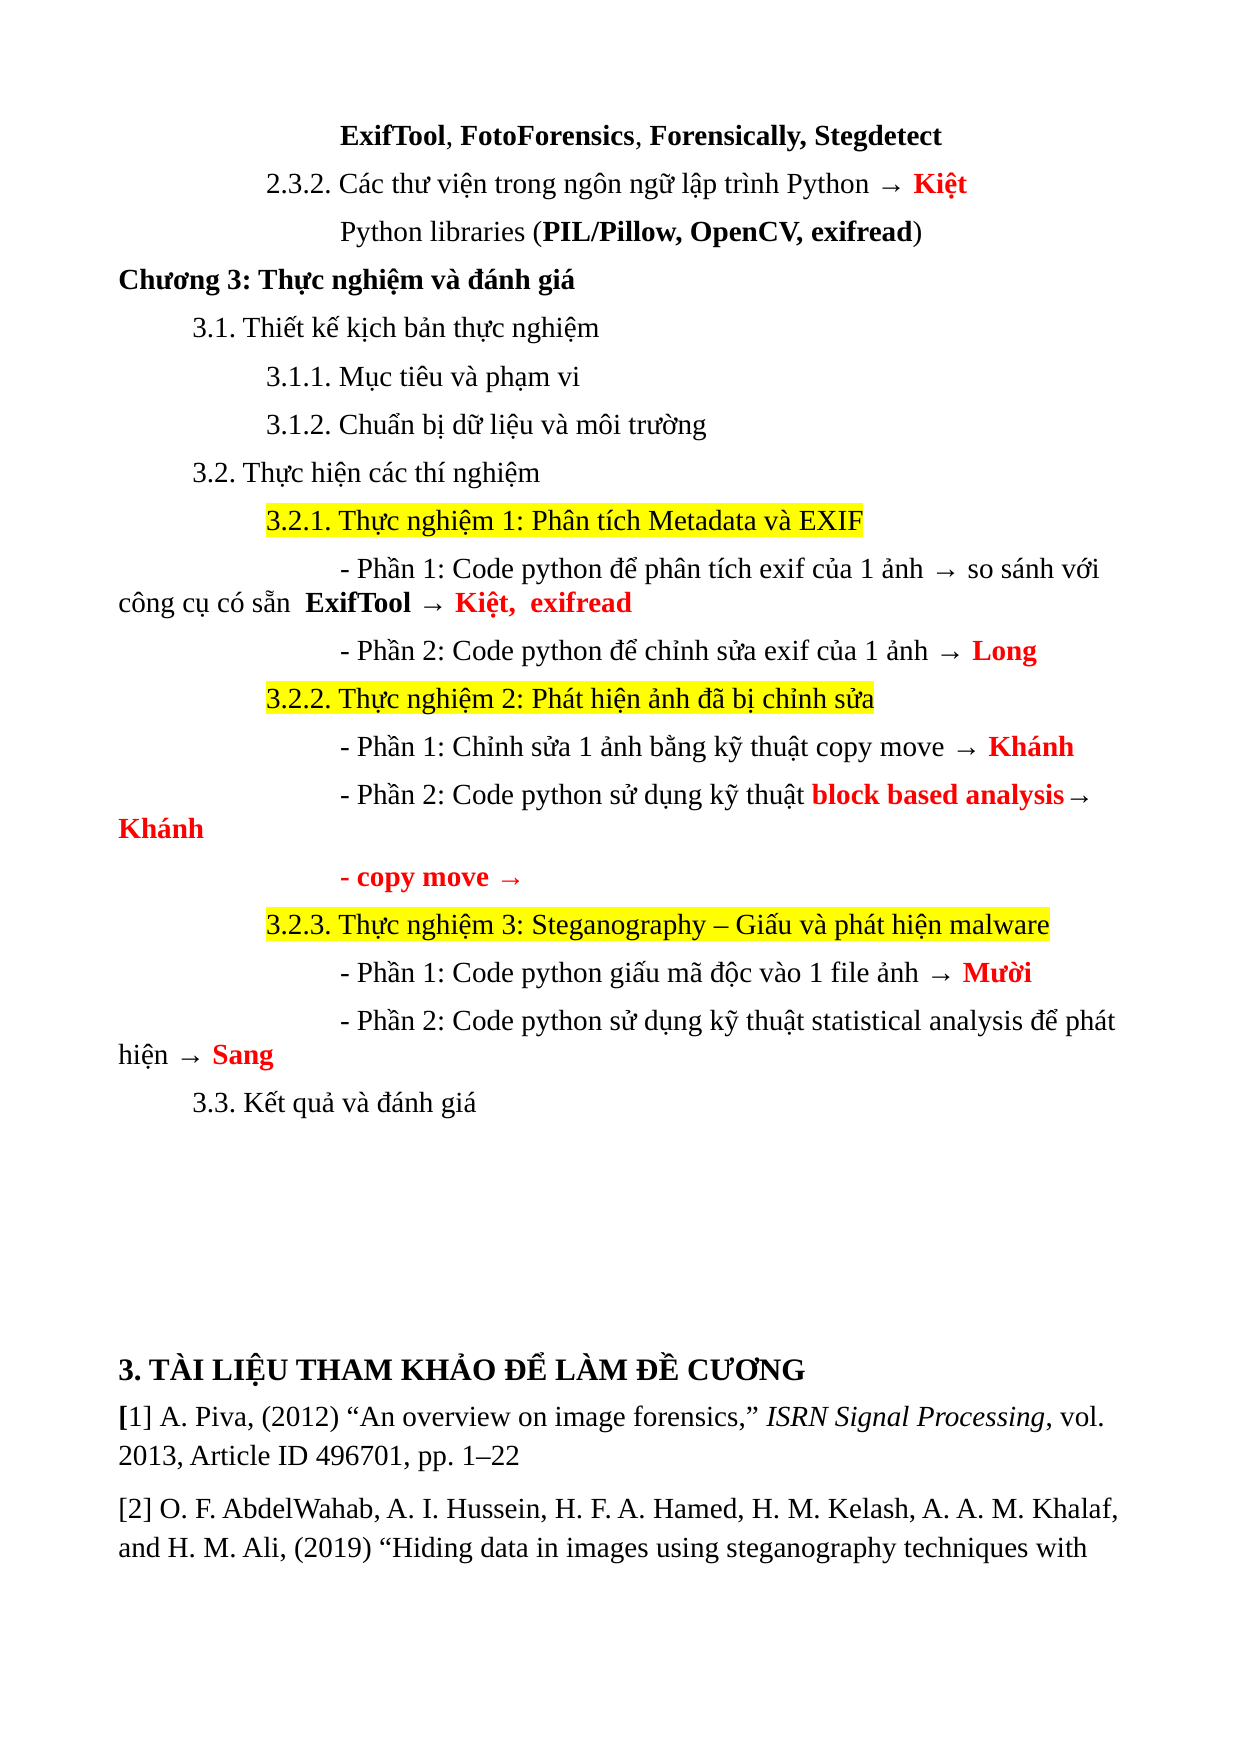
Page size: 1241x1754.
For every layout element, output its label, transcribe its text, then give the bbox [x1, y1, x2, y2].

text 3.1.1. Mục tiêu và phạm vi [118, 359, 1122, 392]
text 3.2. Thực hiện các thí nghiệm [118, 455, 1122, 488]
text 3.1.2. Chuẩn bị dữ liệu và môi trường [118, 407, 1122, 440]
text 3.2.3. Thực nghiệm 3: Steganography – Giấu và phát hiện malware [118, 907, 1122, 941]
text Python libraries (PIL/Pillow, OpenCV, exifread) [118, 214, 1122, 248]
text - Phần 1: Code python giấu mã độc vào 1 file ảnh → Mười [118, 955, 1122, 989]
subtitle 3. TÀI LIỆU THAM KHẢO ĐỂ LÀM ĐỀ CƯƠNG [118, 1351, 1122, 1387]
text - Phần 1: Chỉnh sửa 1 ảnh bằng kỹ thuật copy move → Khánh [118, 729, 1122, 763]
text - copy move → [118, 859, 1122, 892]
text - Phần 1: Code python để phân tích exif của 1 ảnh → so sánh với công cụ có sẵn ExifTool → Kiệt, exifread [118, 551, 1122, 618]
text - Phần 2: Code python sử dụng kỹ thuật block based analysis→ Khánh [118, 777, 1122, 844]
text 3.1. Thiết kế kịch bản thực nghiệm [118, 311, 1122, 344]
text 3.2.1. Thực nghiệm 1: Phân tích Metadata và EXIF [118, 503, 1122, 537]
text - Phần 2: Code python để chỉnh sửa exif của 1 ảnh → Long [118, 633, 1122, 666]
text - Phần 2: Code python sử dụng kỹ thuật statistical analysis để phát hiện → Sang [118, 1003, 1122, 1070]
text ExifTool, FotoForensics, Forensically, Stegdetect [118, 118, 1122, 152]
text 2.3.2. Các thư viện trong ngôn ngữ lập trình Python → Kiệt [118, 166, 1122, 200]
text 3.2.2. Thực nghiệm 2: Phát hiện ảnh đã bị chỉnh sửa [118, 681, 1122, 714]
text [1] A. Piva, (2012) “An overview on image forensics,” ISRN Signal Processing, vol. 2013, Article ID 496701, pp. 1–22 [118, 1399, 1122, 1472]
text Chương 3: Thực nghiệm và đánh giá [118, 262, 1122, 296]
text 3.3. Kết quả và đánh giá [118, 1085, 1122, 1118]
text [2] O. F. AbdelWahab, A. I. Hussein, H. F. A. Hamed, H. M. Kelash, A. A. M. Khalaf, and H. M. Ali, (2019) “Hiding data in images using steganography techniques with [118, 1491, 1122, 1563]
